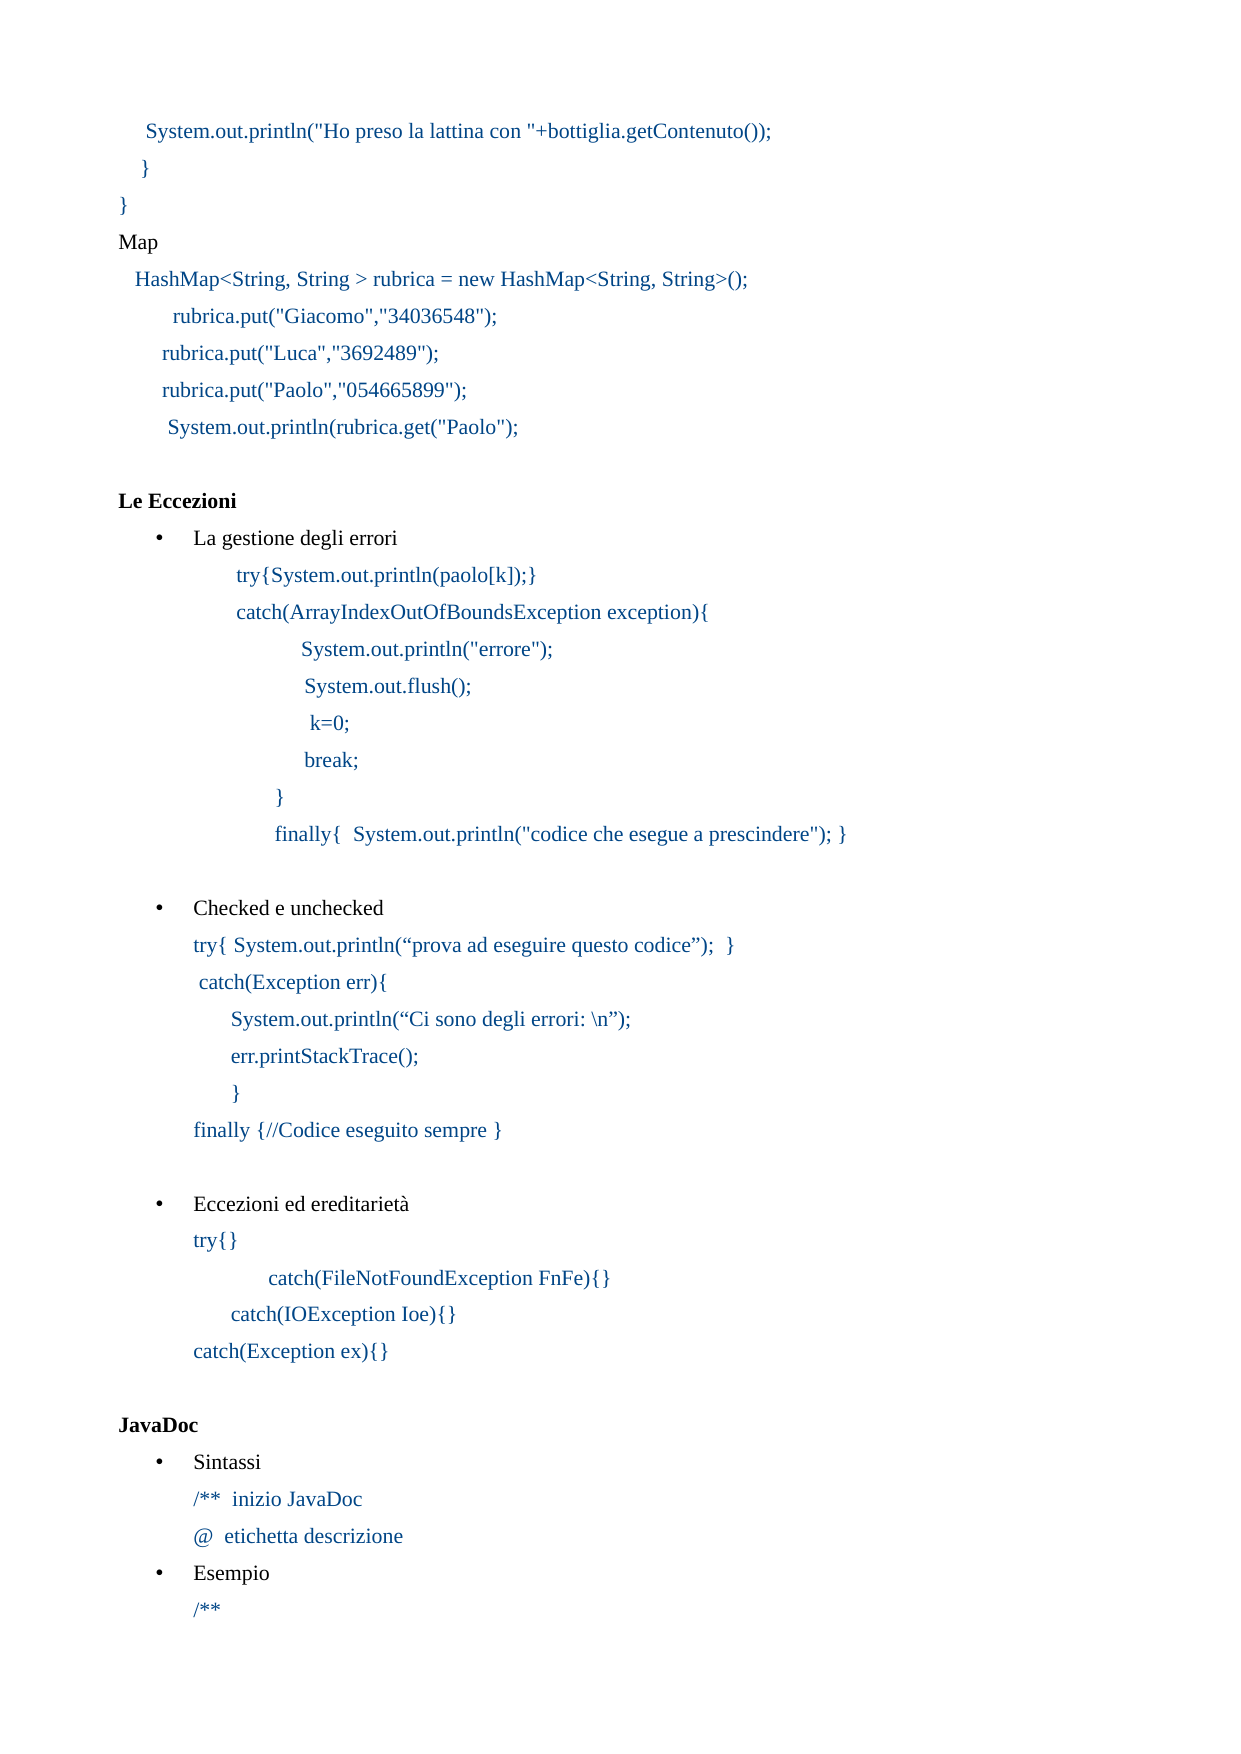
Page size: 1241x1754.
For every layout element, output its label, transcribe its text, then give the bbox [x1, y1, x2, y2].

list try{ System.out.println(“prova ad eseguire questo codice”); } [156, 932, 1122, 957]
list catch(FileNotFoundException FnFe){} [231, 1264, 1122, 1290]
list break; [193, 747, 1122, 772]
list try{} [156, 1227, 1122, 1253]
list Esempio [156, 1560, 1122, 1586]
list finally{ System.out.println("codice che esegue a prescindere"); } [193, 821, 1122, 846]
list Checked e unchecked [156, 895, 1122, 920]
list catch(IOException Ioe){} [193, 1301, 1122, 1327]
text rubrica.put("Paolo","054665899"); [118, 377, 1122, 402]
list try{System.out.println(paolo[k]);} [193, 562, 1122, 587]
list catch(ArrayIndexOutOfBoundsException exception){ [193, 599, 1122, 624]
list System.out.println(“Ci sono degli errori: \n”); [193, 1006, 1122, 1031]
list finally {//Codice eseguito sempre } [156, 1117, 1122, 1142]
list Eccezioni ed ereditarietà [156, 1191, 1122, 1216]
text JavaDoc [118, 1412, 1122, 1438]
list err.printStackTrace(); [193, 1043, 1122, 1068]
text rubrica.put("Luca","3692489"); [118, 340, 1122, 365]
list System.out.flush(); [193, 673, 1122, 698]
text } [118, 192, 1122, 217]
text HashMap<String, String > rubrica = new HashMap<String, String>(); [118, 266, 1122, 291]
list catch(Exception ex){} [156, 1338, 1122, 1364]
text } [118, 155, 1122, 180]
text Map [118, 229, 1122, 254]
list /** inizio JavaDoc [156, 1486, 1122, 1512]
text rubrica.put("Giacomo","34036548"); [118, 303, 1122, 328]
text System.out.println("Ho preso la lattina con "+bottiglia.getContenuto()); [118, 118, 1122, 143]
list } [193, 1079, 1122, 1105]
list } [193, 784, 1122, 809]
list La gestione degli errori [156, 525, 1122, 550]
text Le Eccezioni [118, 488, 1122, 513]
list k=0; [193, 710, 1122, 735]
list Sintassi [156, 1449, 1122, 1474]
text System.out.println(rubrica.get("Paolo"); [118, 414, 1122, 439]
list /** [156, 1597, 1122, 1622]
list catch(Exception err){ [156, 969, 1122, 994]
list System.out.println("errore"); [231, 636, 1122, 661]
list @ etichetta descrizione [156, 1523, 1122, 1548]
